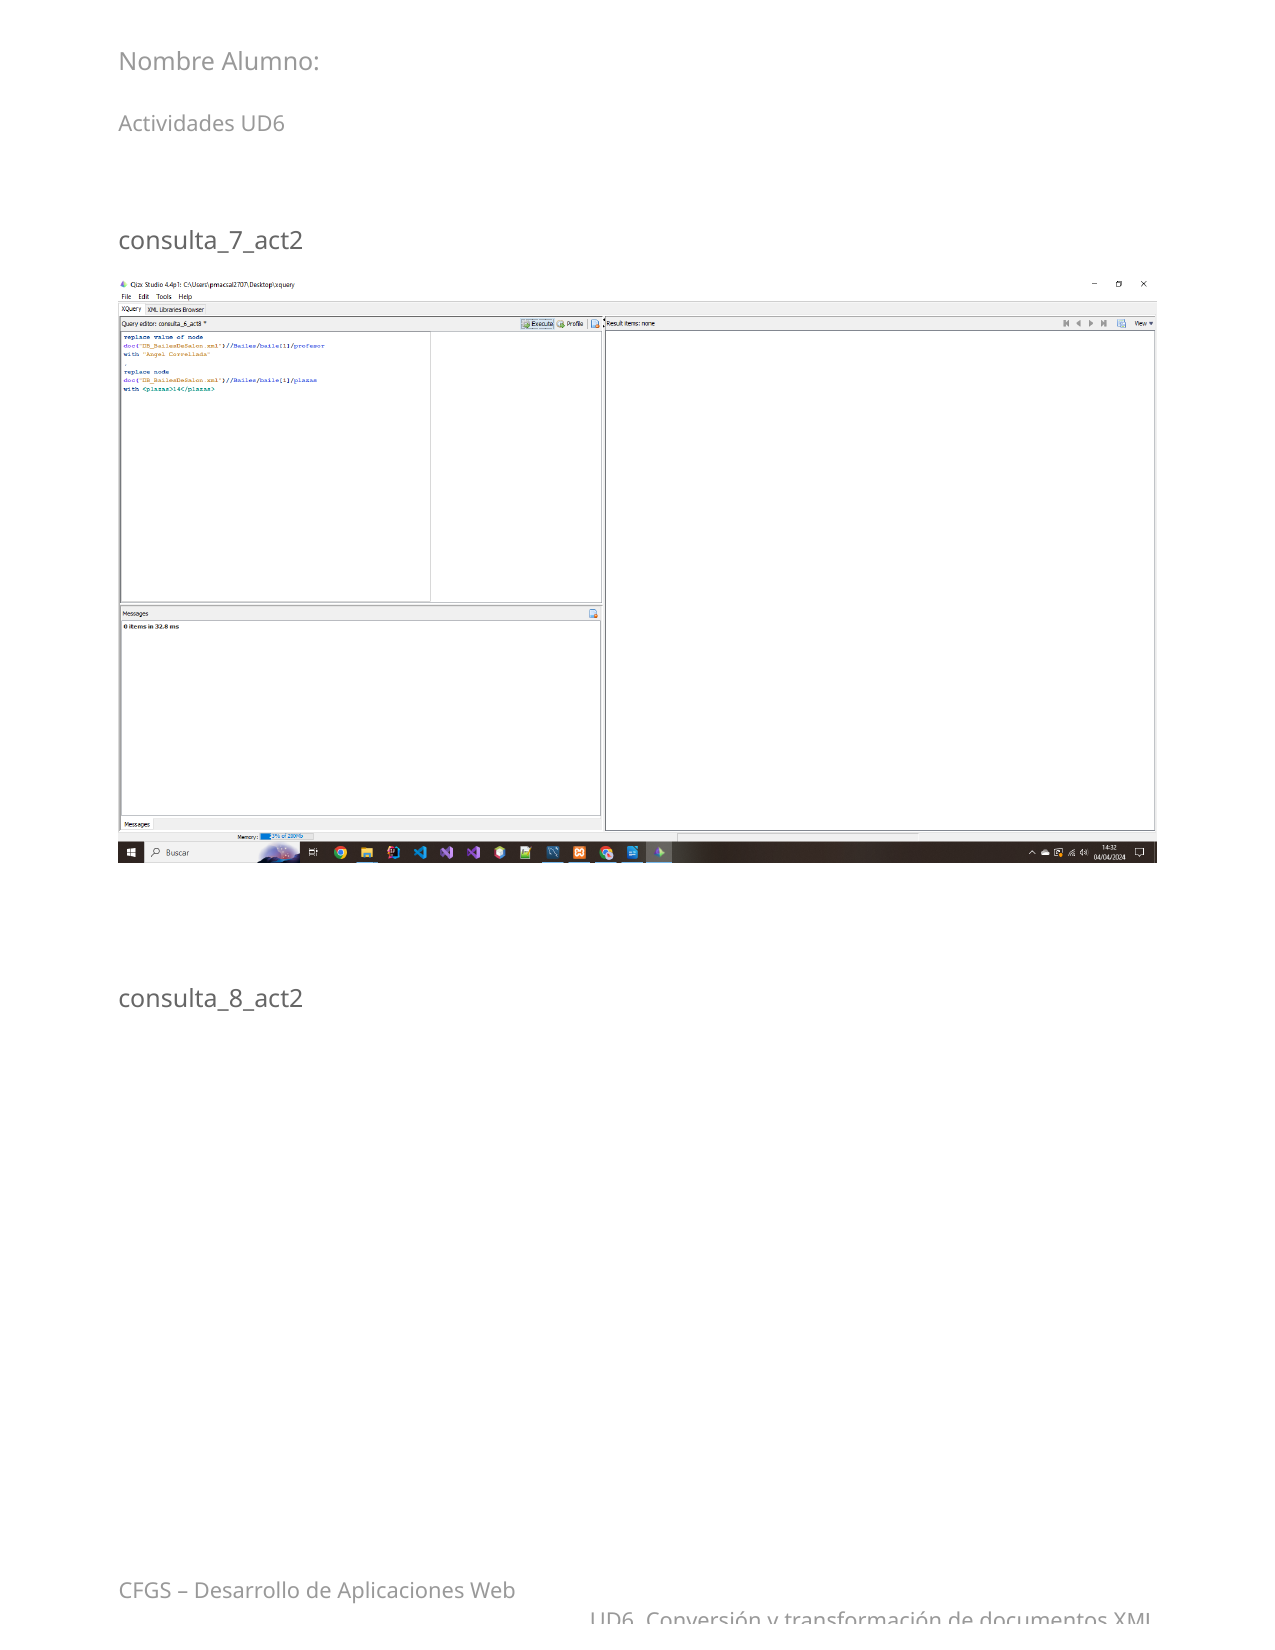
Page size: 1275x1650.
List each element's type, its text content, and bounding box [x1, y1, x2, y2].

text consulta_7_act2 [118, 223, 1157, 257]
picture [118, 278, 1157, 863]
text consulta_8_act2 [118, 980, 1157, 1014]
